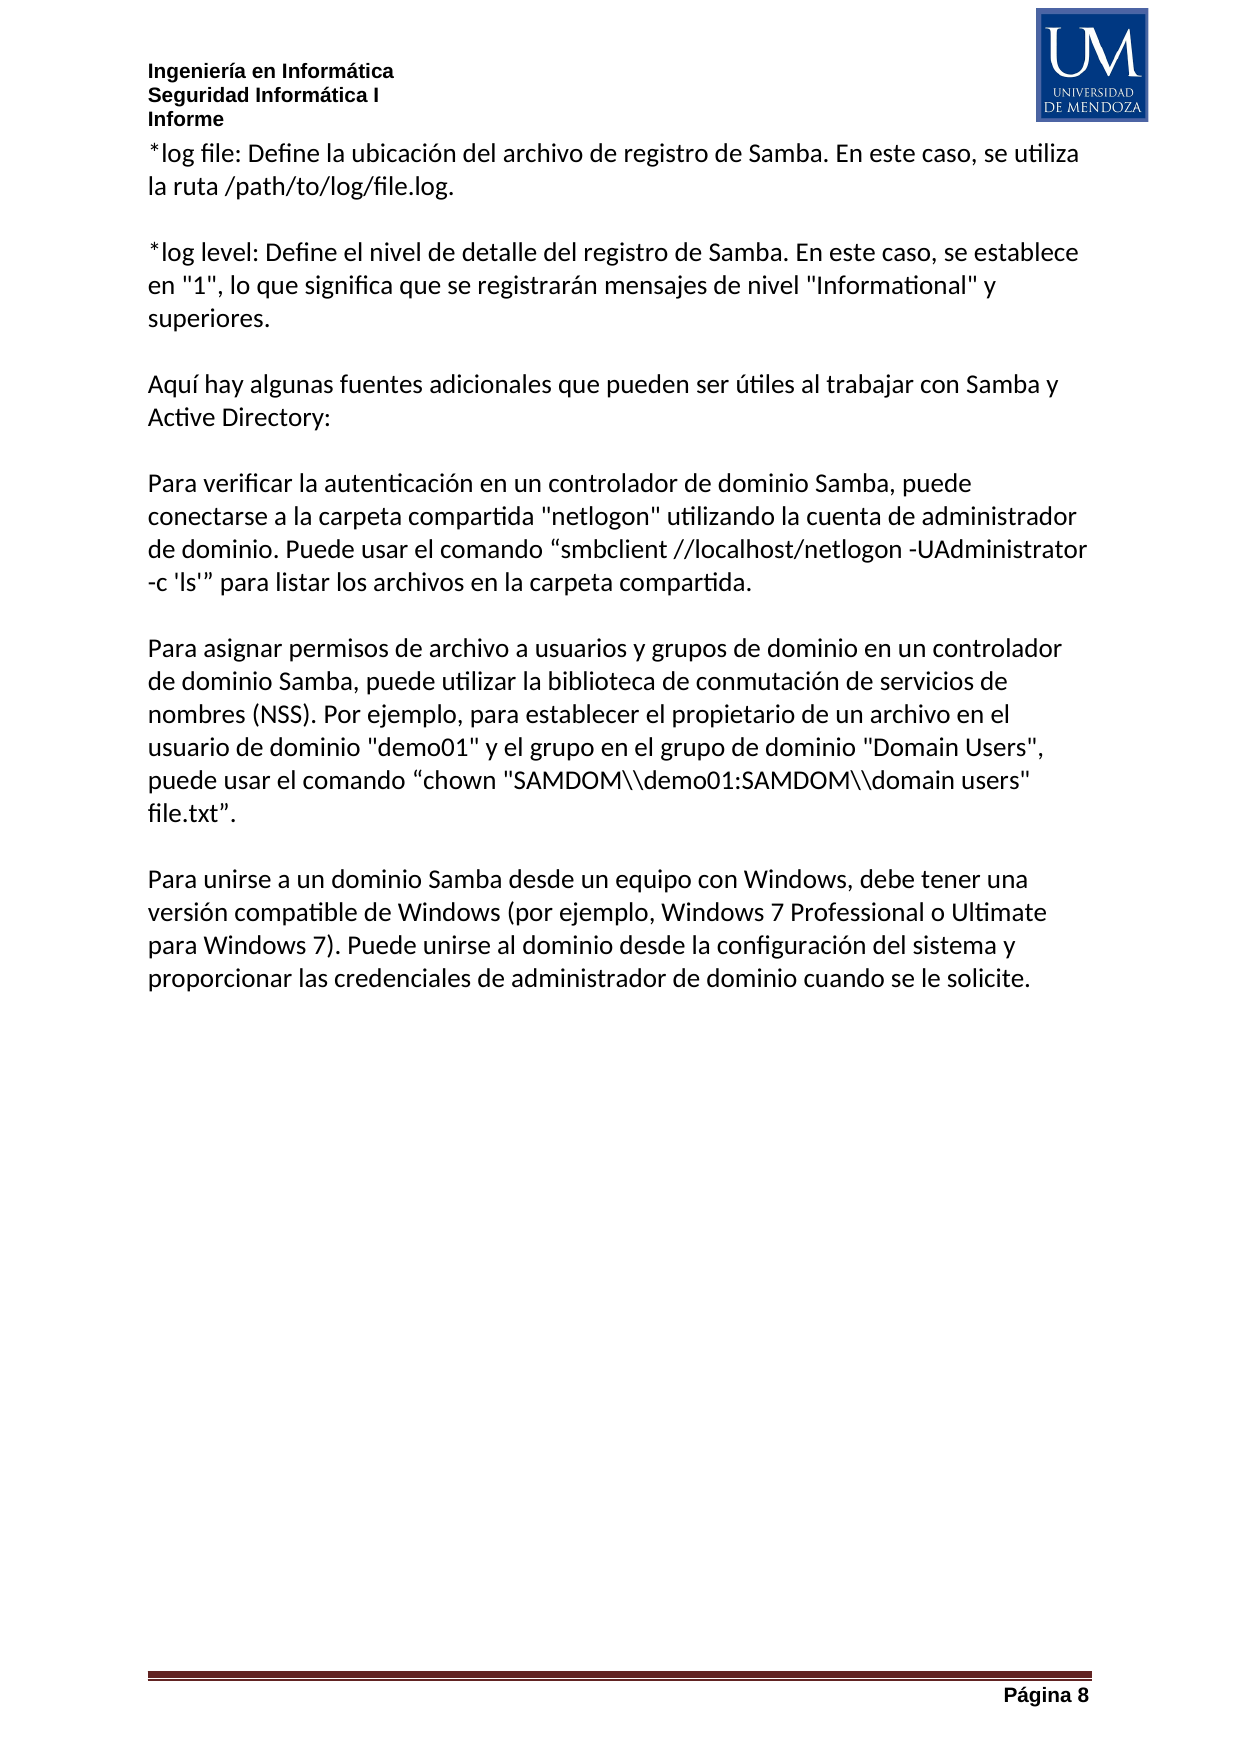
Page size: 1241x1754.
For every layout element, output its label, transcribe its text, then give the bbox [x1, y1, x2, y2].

text Para asignar permisos de archivo a usuarios y grupos de dominio en un controlador de dominio Samba, puede utilizar la biblioteca de conmutación de servicios de nombres (NSS). Por ejemplo, para establecer el propietario de un archivo en el usuario de dominio "demo01" y el grupo en el grupo de dominio "Domain Users", puede usar el comando “chown "SAMDOM\\demo01:SAMDOM\\domain users" file.txt”. [148, 631, 1092, 829]
text Aquí hay algunas fuentes adicionales que pueden ser útiles al trabajar con Samba y Active Directory: [148, 367, 1092, 433]
text *log level: Define el nivel de detalle del registro de Samba. En este caso, se establece en "1", lo que significa que se registrarán mensajes de nivel "Informational" y superiores. [148, 235, 1092, 334]
text *log file: Define la ubicación del archivo de registro de Samba. En este caso, se utiliza la ruta /path/to/log/file.log. [148, 136, 1092, 202]
text Para verificar la autenticación en un controlador de dominio Samba, puede conectarse a la carpeta compartida "netlogon" utilizando la cuenta de administrador de dominio. Puede usar el comando “smbclient //localhost/netlogon -UAdministrator -c 'ls'” para listar los archivos en la carpeta compartida. [148, 466, 1092, 598]
picture [1036, 8, 1149, 122]
text Para unirse a un dominio Samba desde un equipo con Windows, debe tener una versión compatible de Windows (por ejemplo, Windows 7 Professional o Ultimate para Windows 7). Puede unirse al dominio desde la configuración del sistema y proporcionar las credenciales de administrador de dominio cuando se le solicite. [148, 862, 1092, 994]
